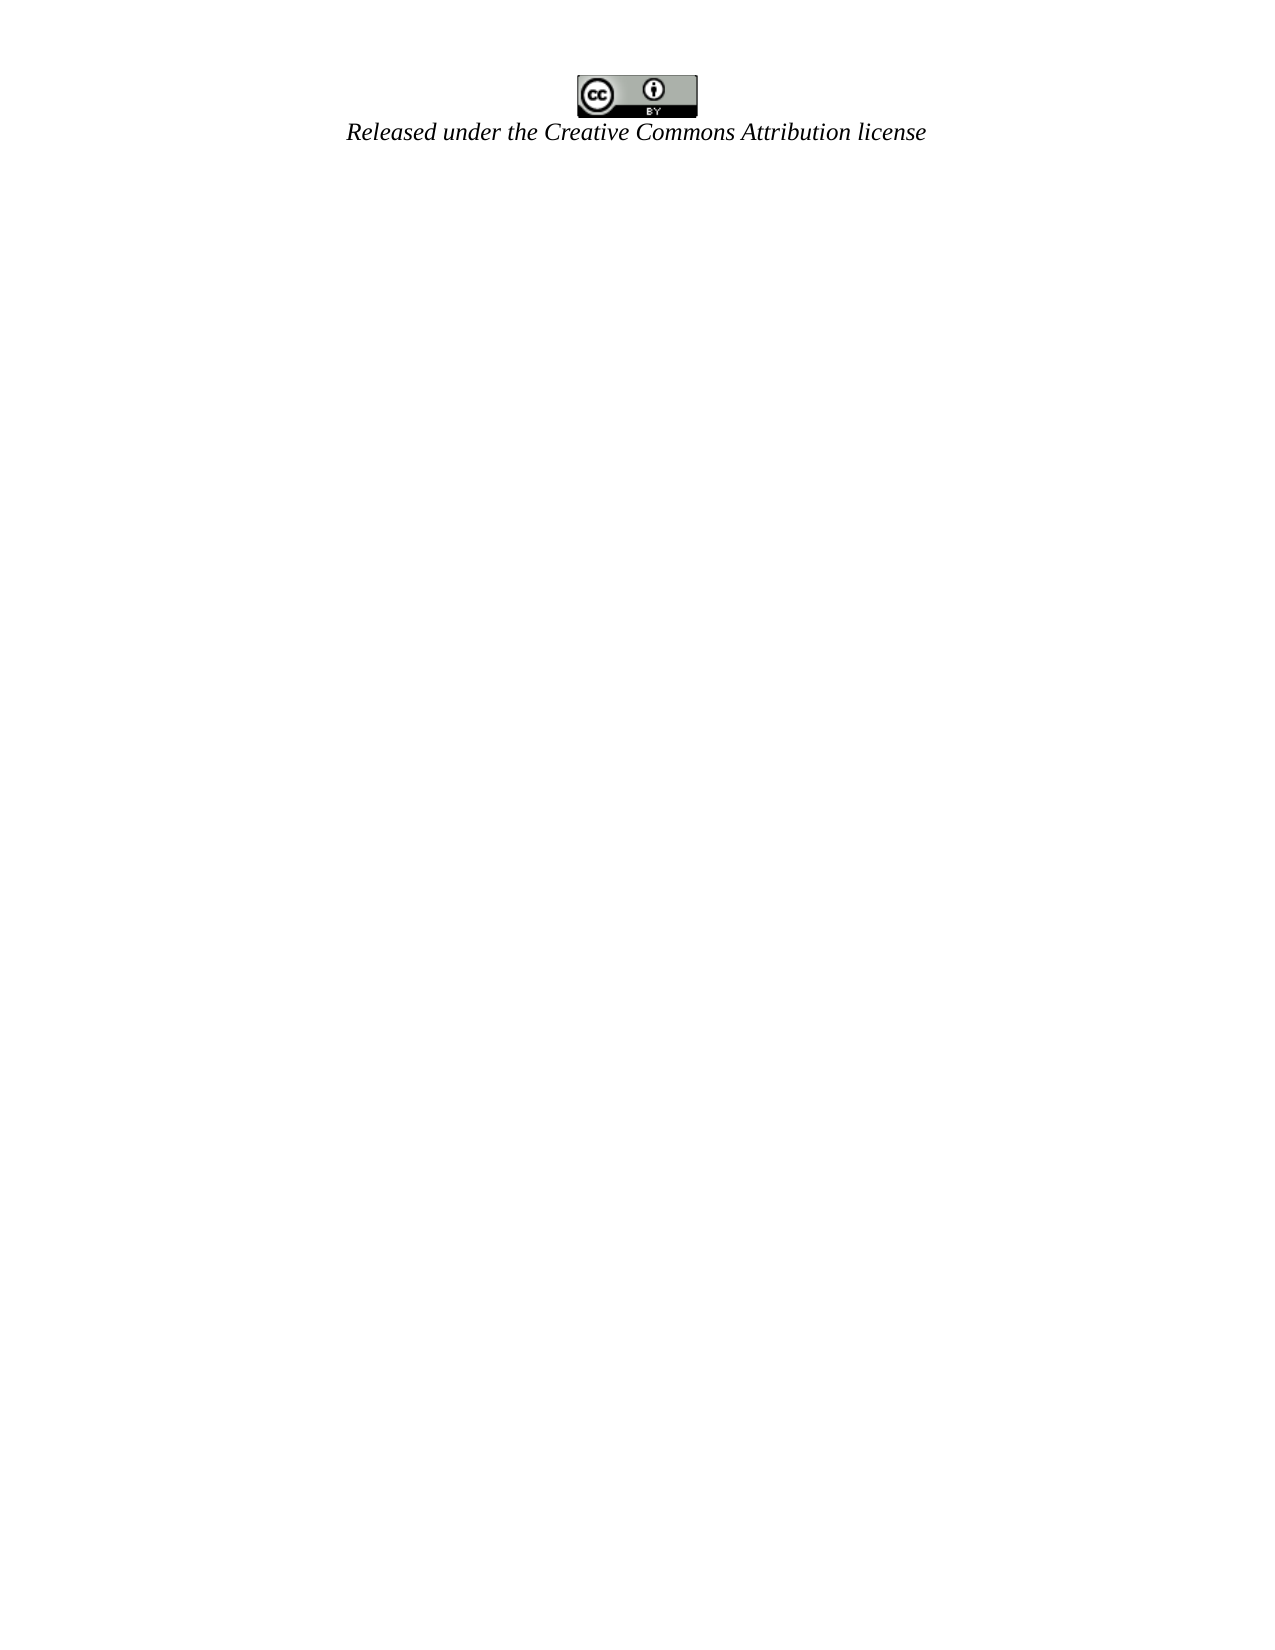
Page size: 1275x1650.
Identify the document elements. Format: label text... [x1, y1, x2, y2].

picture [577, 75, 698, 118]
text Released under the Creative Commons Attribution license [75, 117, 1200, 146]
